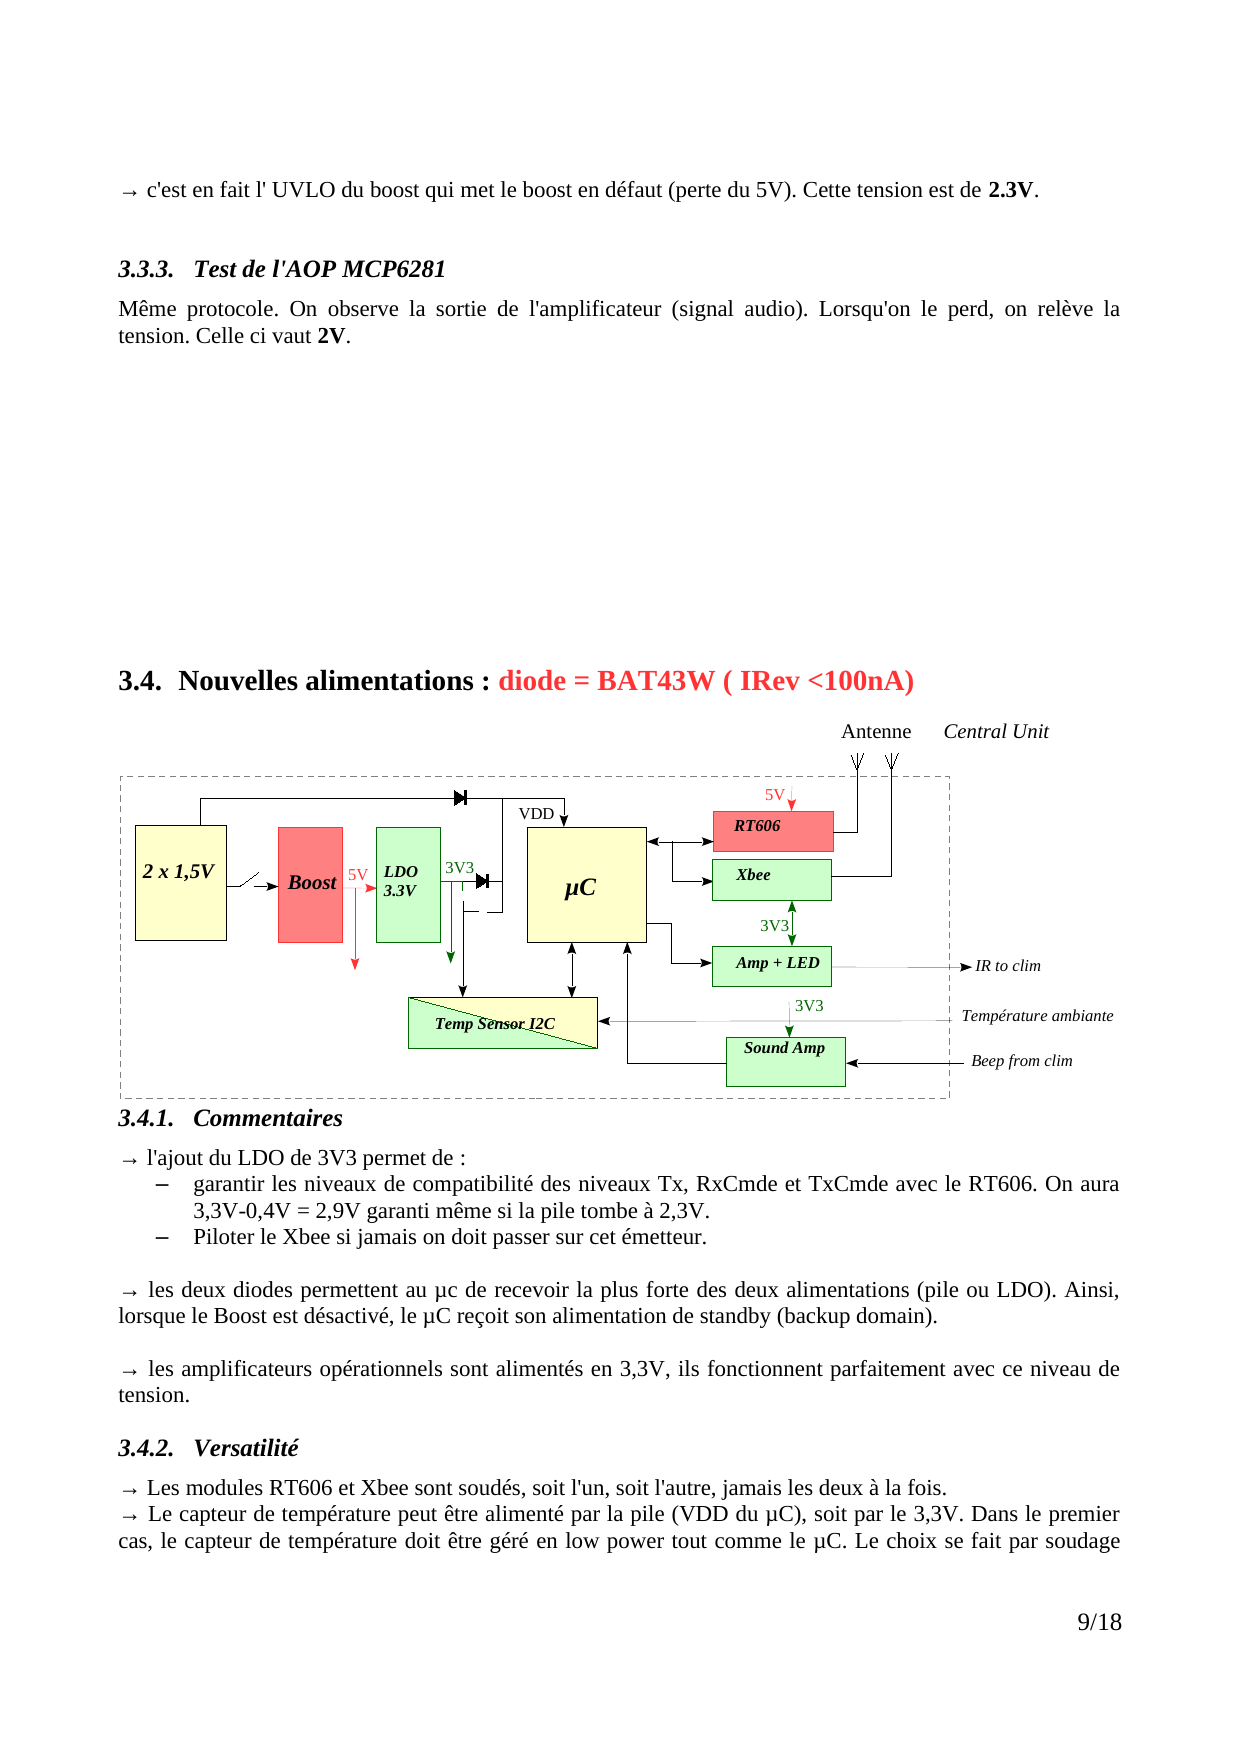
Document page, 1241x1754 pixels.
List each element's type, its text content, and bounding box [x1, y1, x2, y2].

text → les amplificateurs opérationnels sont alimentés en 3,3V, ils fonctionnent parfaitement avec ce niveau de tension. [118, 1355, 1122, 1408]
subtitle Commentaires [118, 1103, 1122, 1132]
text → c'est en fait l' UVLO du boost qui met le boost en défaut (perte du 5V). Cette tension est de 2.3V. [118, 176, 1122, 203]
subtitle Versatilité [118, 1433, 1122, 1461]
text → les deux diodes permettent au µc de recevoir la plus forte des deux alimentations (pile ou LDO). Ainsi, lorsque le Boost est désactivé, le µC reçoit son alimentation de standby (backup domain). [118, 1276, 1122, 1329]
text Même protocole. On observe la sortie de l'amplificateur (signal audio). Lorsqu'on le perd, on relève la tension. Celle ci vaut 2V. [118, 295, 1122, 348]
subtitle Test de l'AOP MCP6281 [118, 254, 1122, 283]
list Piloter le Xbee si jamais on doit passer sur cet émetteur. [156, 1223, 1122, 1249]
text → l'ajout du LDO de 3V3 permet de : [118, 1144, 1122, 1171]
text → Le capteur de température peut être alimenté par la pile (VDD du µC), soit par le 3,3V. Dans le premier cas, le capteur de température doit être géré en low power tout comme le µC. Le choix se fait par soudage [118, 1500, 1122, 1553]
subtitle Nouvelles alimentations : diode = BAT43W ( IRev <100nA) [118, 663, 1122, 696]
list garantir les niveaux de compatibilité des niveaux Tx, RxCmde et TxCmde avec le RT606. On aura 3,3V-0,4V = 2,9V garanti même si la pile tombe à 2,3V. [156, 1171, 1122, 1223]
text → Les modules RT606 et Xbee sont soudés, soit l'un, soit l'autre, jamais les deux à la fois. [118, 1474, 1122, 1500]
